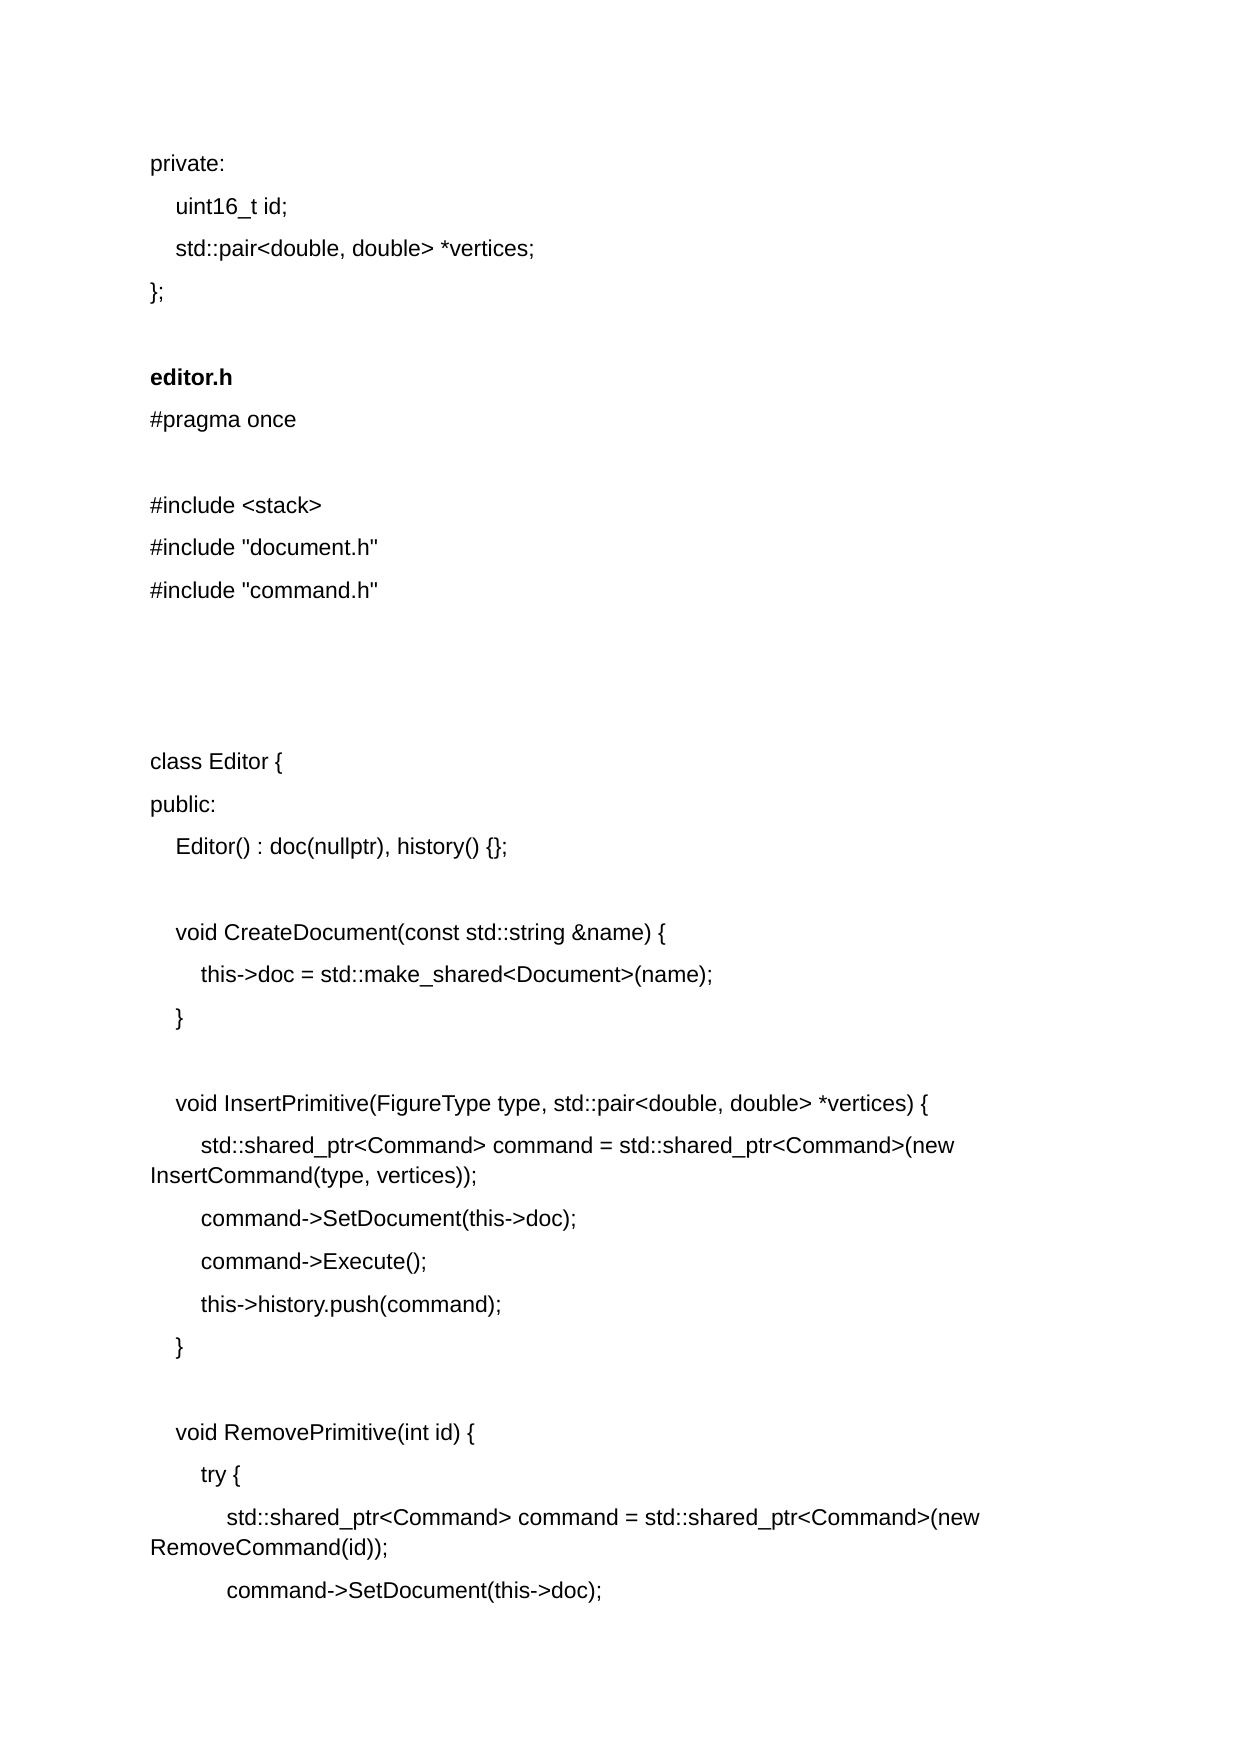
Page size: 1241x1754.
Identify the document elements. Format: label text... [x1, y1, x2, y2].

text editor.h [150, 363, 1090, 390]
text void RemovePrimitive(int id) { [150, 1419, 1090, 1445]
text command->SetDocument(this->doc); [150, 1205, 1090, 1232]
text class Editor { [150, 748, 1090, 774]
text std::pair<double, double> *vertices; [150, 235, 1090, 262]
text uint16_t id; [150, 193, 1090, 219]
text try { [150, 1461, 1090, 1488]
text std::shared_ptr<Command> command = std::shared_ptr<Command>(new RemoveCommand(id)); [150, 1504, 1090, 1561]
text command->Execute(); [150, 1248, 1090, 1274]
text this->doc = std::make_shared<Document>(name); [150, 961, 1090, 988]
text void CreateDocument(const std::string &name) { [150, 919, 1090, 945]
text } [150, 1333, 1090, 1360]
text public: [150, 791, 1090, 817]
text std::shared_ptr<Command> command = std::shared_ptr<Command>(new InsertCommand(type, vertices)); [150, 1132, 1090, 1189]
text command->SetDocument(this->doc); [150, 1577, 1090, 1603]
text #include <stack> [150, 492, 1090, 518]
text #include "command.h" [150, 577, 1090, 603]
text } [150, 1004, 1090, 1031]
text #pragma once [150, 406, 1090, 433]
text #include "document.h" [150, 534, 1090, 561]
text this->history.push(command); [150, 1291, 1090, 1317]
text void InsertPrimitive(FigureType type, std::pair<double, double> *vertices) { [150, 1089, 1090, 1116]
text }; [150, 278, 1090, 304]
text Editor() : doc(nullptr), history() {}; [150, 833, 1090, 860]
text private: [150, 150, 1090, 176]
